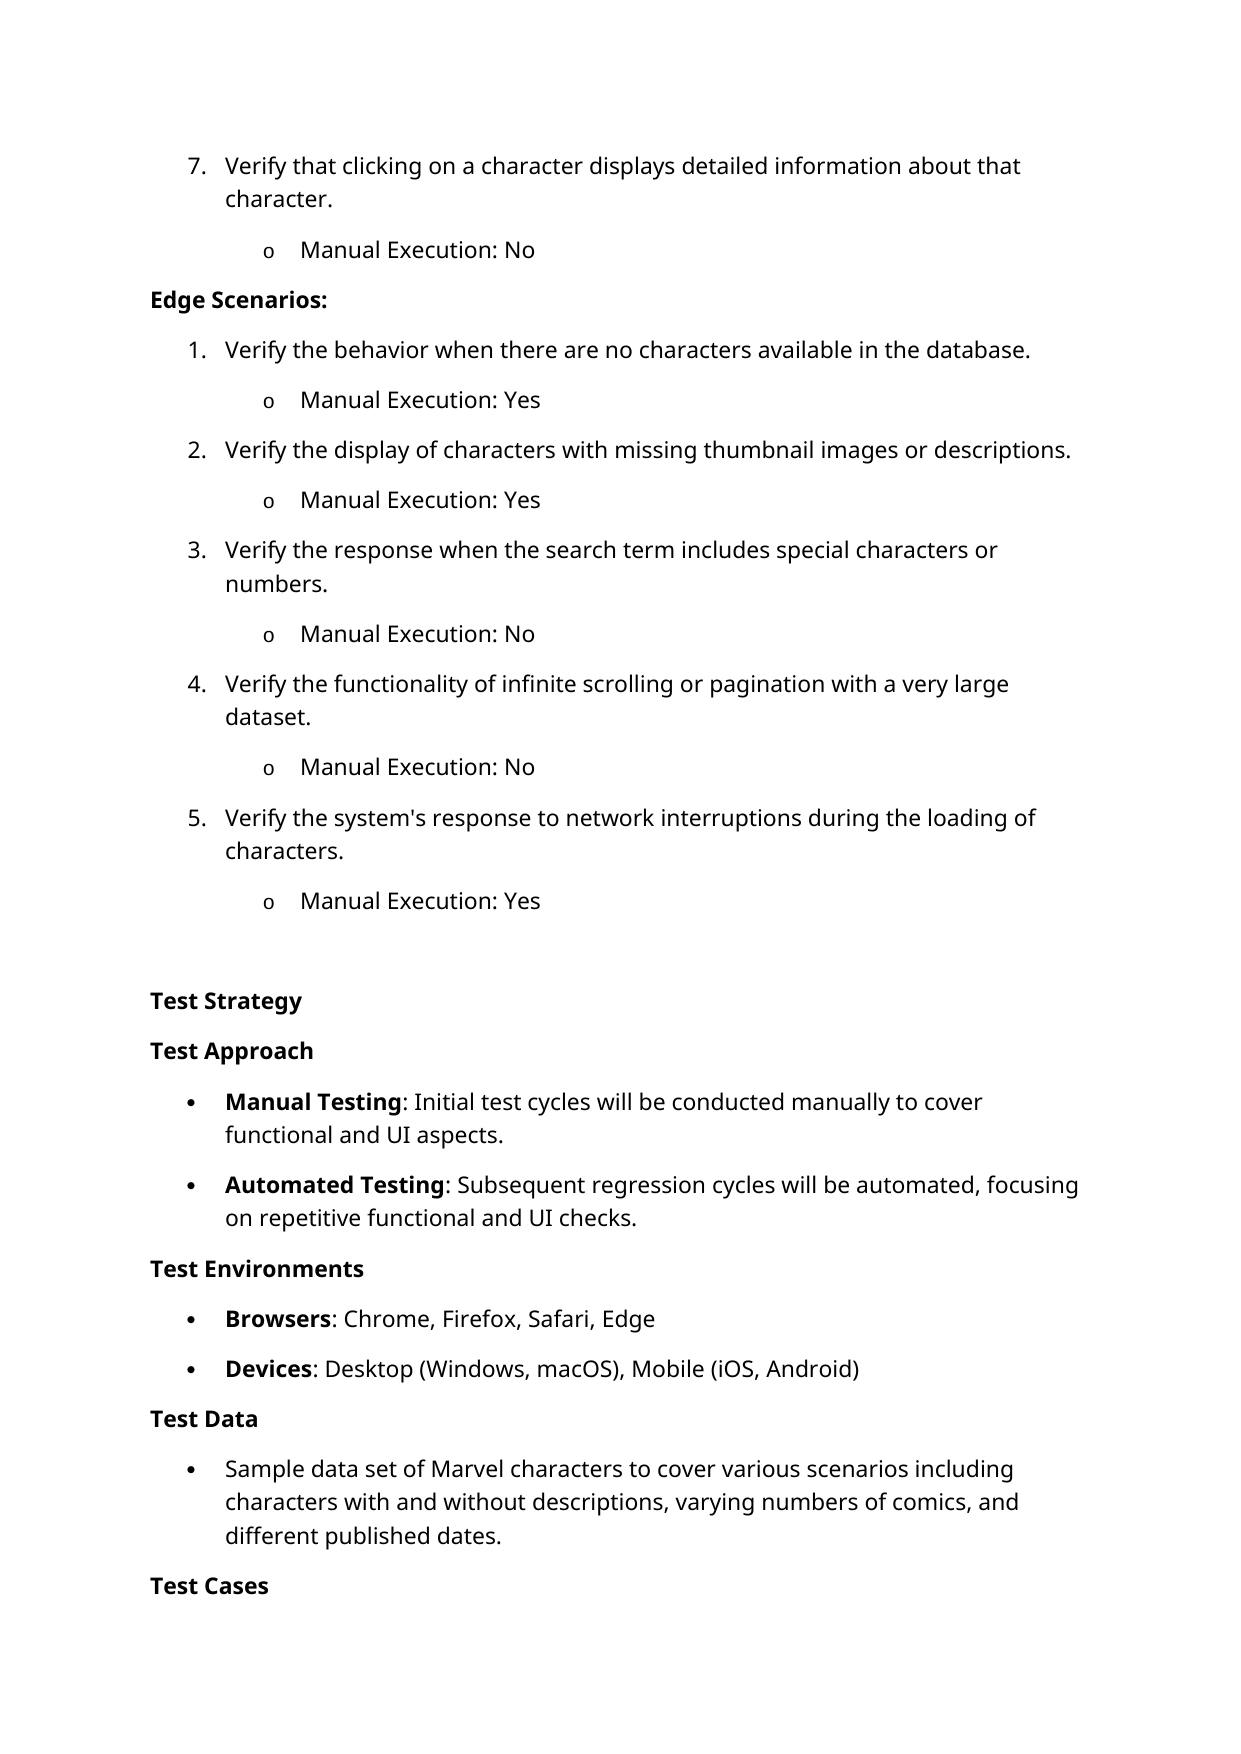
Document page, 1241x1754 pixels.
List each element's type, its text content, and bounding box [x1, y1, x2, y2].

list Automated Testing: Subsequent regression cycles will be automated, focusing on repetitive functional and UI checks. [187, 1169, 1090, 1234]
list Sample data set of Marvel characters to cover various scenarios including characters with and without descriptions, varying numbers of comics, and different published dates. [187, 1453, 1090, 1551]
list Verify the response when the search term includes special characters or numbers. [187, 534, 1090, 599]
list Manual Execution: No [262, 751, 1090, 783]
text Edge Scenarios: [150, 284, 1090, 315]
list Verify the system's response to network interruptions during the loading of characters. [187, 801, 1090, 866]
list Manual Testing: Initial test cycles will be conducted manually to cover functional and UI aspects. [187, 1085, 1090, 1150]
list Verify the display of characters with missing thumbnail images or descriptions. [187, 434, 1090, 465]
list Manual Execution: No [262, 618, 1090, 649]
text Test Environments [150, 1252, 1090, 1284]
list Verify the behavior when there are no characters available in the database. [187, 334, 1090, 365]
list Verify the functionality of infinite scrolling or pagination with a very large dataset. [187, 668, 1090, 732]
list Browsers: Chrome, Firefox, Safari, Edge [187, 1303, 1090, 1334]
list Manual Execution: Yes [262, 885, 1090, 916]
list Verify that clicking on a character displays detailed information about that character. [187, 150, 1090, 215]
list Manual Execution: Yes [262, 484, 1090, 515]
text Test Approach [150, 1035, 1090, 1067]
text Test Strategy [150, 985, 1090, 1016]
list Manual Execution: Yes [262, 384, 1090, 415]
text Test Data [150, 1403, 1090, 1434]
list Manual Execution: No [262, 233, 1090, 265]
list Devices: Desktop (Windows, macOS), Mobile (iOS, Android) [187, 1353, 1090, 1384]
text Test Cases [150, 1570, 1090, 1601]
